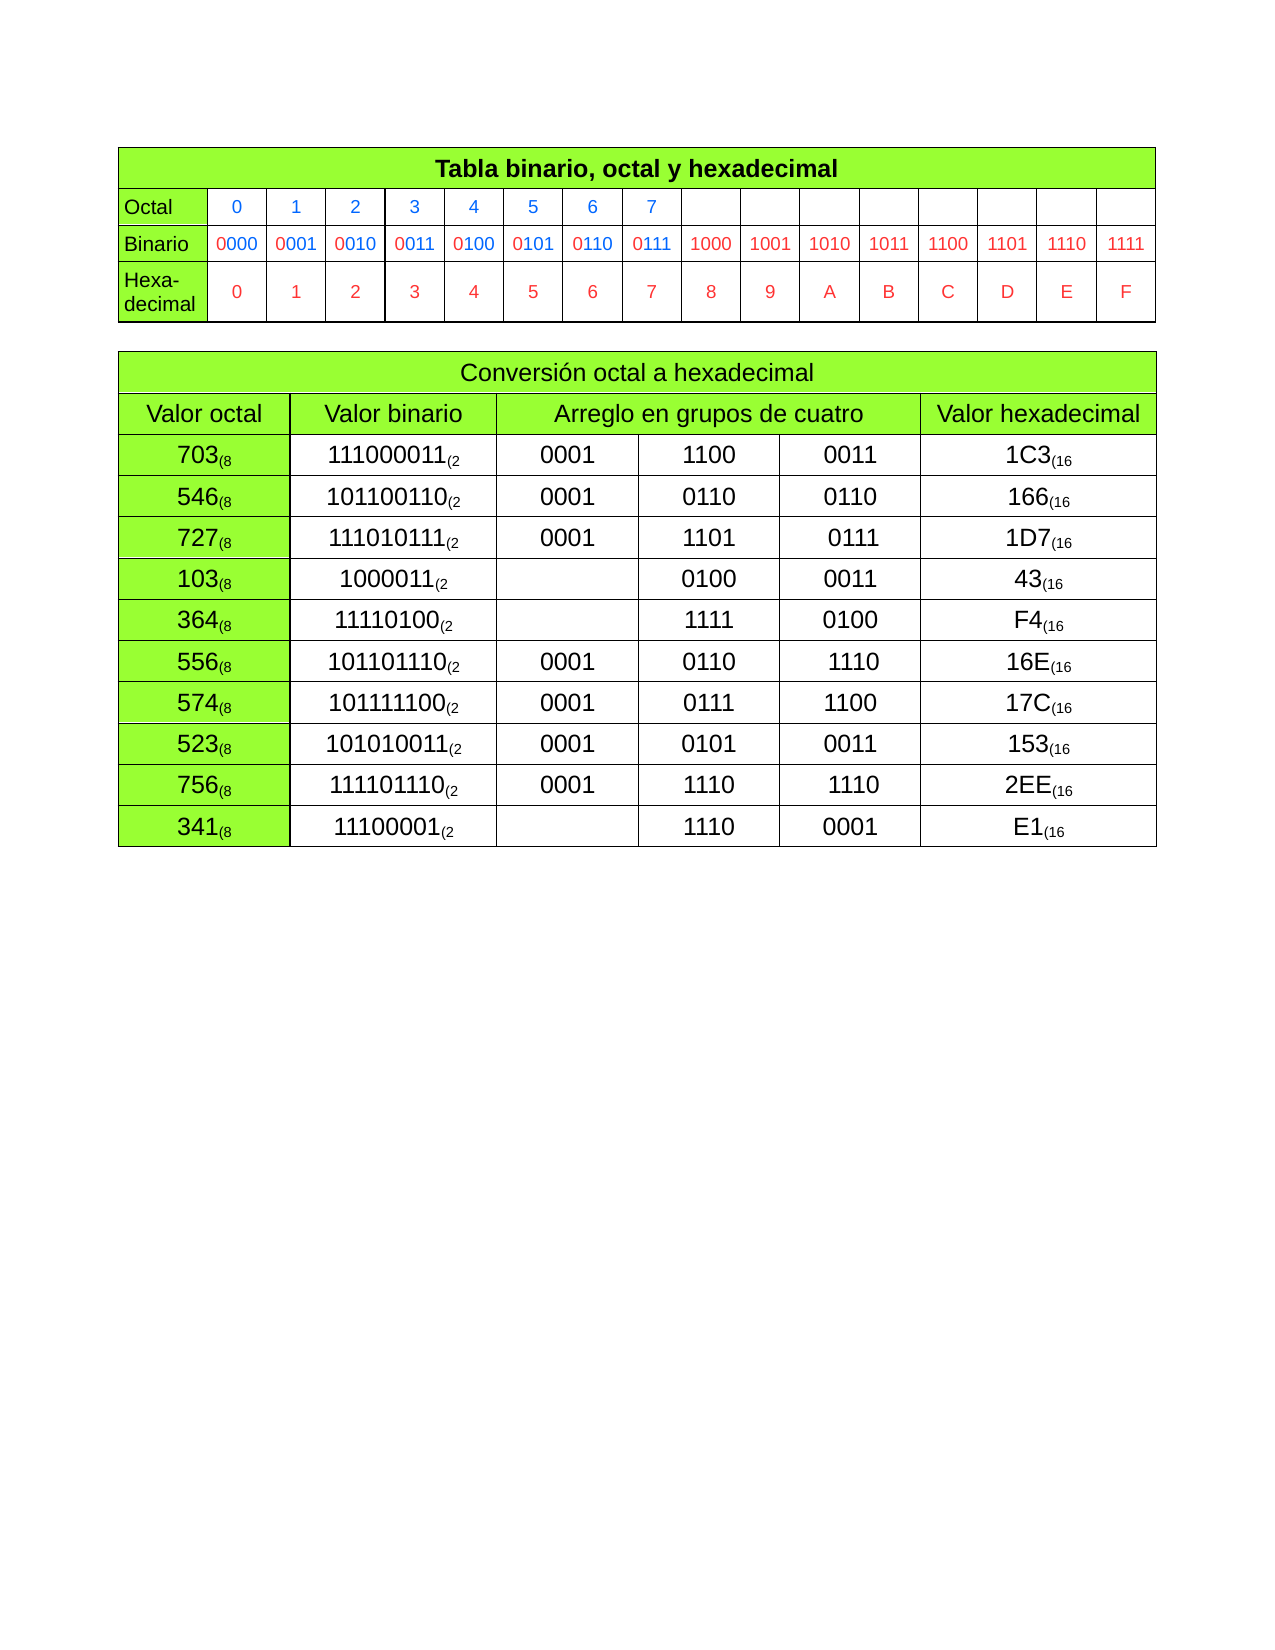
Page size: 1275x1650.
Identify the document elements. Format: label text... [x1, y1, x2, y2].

table_cell Valor octal [119, 394, 289, 434]
table_cell [1097, 189, 1155, 224]
table_cell 5 [504, 189, 562, 224]
table_cell 556(8 [119, 641, 289, 681]
table_cell D [978, 262, 1036, 321]
table_cell 0011 [386, 226, 444, 261]
table_cell 153(16 [921, 724, 1156, 764]
table_cell 4 [445, 189, 503, 224]
table_cell 0001 [497, 435, 638, 475]
table_cell 1 [267, 189, 325, 224]
table_cell 16E(16 [921, 641, 1156, 681]
table_cell 0001 [497, 682, 638, 722]
table_cell [682, 189, 740, 224]
table_cell [919, 189, 977, 224]
table_cell Valor hexadecimal [921, 394, 1156, 434]
table_cell 0001 [497, 476, 638, 516]
table_cell 1110 [780, 641, 920, 681]
table_cell [800, 189, 859, 224]
table_cell 0110 [780, 476, 920, 516]
table_cell 0111 [639, 682, 779, 722]
table_cell 43(16 [921, 559, 1156, 599]
table_cell 1010 [800, 226, 859, 261]
table_cell A [800, 262, 859, 321]
table_cell 1100 [780, 682, 920, 722]
table_cell 1D7(16 [921, 517, 1156, 557]
table_cell 0110 [639, 476, 779, 516]
table_cell 0111 [780, 517, 920, 557]
table_cell 3 [386, 262, 444, 321]
table_cell 4 [445, 262, 503, 321]
table_cell 17C(16 [921, 682, 1156, 722]
table_cell 1110 [639, 765, 779, 805]
table_cell 1C3(16 [921, 435, 1156, 475]
table_cell 1110 [1037, 226, 1096, 261]
table_cell E [1037, 262, 1096, 321]
table_cell 0100 [639, 559, 779, 599]
table_cell 1101 [978, 226, 1036, 261]
table_cell 0110 [563, 226, 622, 261]
table_cell 703(8 [119, 435, 289, 475]
table_cell 0001 [267, 226, 325, 261]
table_cell 1110 [780, 765, 920, 805]
table_cell 166(16 [921, 476, 1156, 516]
table_cell 0001 [497, 641, 638, 681]
table_cell [1037, 189, 1096, 224]
table_cell 0011 [780, 724, 920, 764]
table_cell Arreglo en grupos de cuatro [497, 394, 920, 434]
table_cell 1011 [860, 226, 918, 261]
table_cell F4(16 [921, 600, 1156, 640]
table_cell 546(8 [119, 476, 289, 516]
table_cell 11100001(2 [291, 806, 496, 846]
table_cell 0000 [208, 226, 266, 261]
table_cell 0010 [326, 226, 384, 261]
table_cell 1111 [1097, 226, 1155, 261]
table_cell 1100 [639, 435, 779, 475]
table_cell 103(8 [119, 559, 289, 599]
table_cell 0001 [497, 765, 638, 805]
table_cell 756(8 [119, 765, 289, 805]
table_cell 0011 [780, 435, 920, 475]
table_header Tabla binario, octal y hexadecimal [119, 148, 1155, 188]
table_cell 101010011(2 [291, 724, 496, 764]
table_cell 1111 [639, 600, 779, 640]
table_cell B [860, 262, 918, 321]
table_cell [497, 559, 638, 599]
table_cell [860, 189, 918, 224]
table_cell [497, 600, 638, 640]
table_cell 0110 [639, 641, 779, 681]
table_cell Octal [119, 189, 207, 224]
table_cell 0011 [780, 559, 920, 599]
table_cell Hexa-decimal [119, 262, 207, 321]
table_cell Binario [119, 226, 207, 261]
table_cell 6 [563, 262, 622, 321]
table_cell 2EE(16 [921, 765, 1156, 805]
table_cell 1110 [639, 806, 779, 846]
table_cell 2 [326, 262, 384, 321]
table_cell C [919, 262, 977, 321]
table_cell 523(8 [119, 724, 289, 764]
table_cell 7 [623, 262, 681, 321]
table_cell 8 [682, 262, 740, 321]
table_cell 1001 [741, 226, 799, 261]
table_cell 0111 [623, 226, 681, 261]
table_cell 9 [741, 262, 799, 321]
table_cell 1101 [639, 517, 779, 557]
table_cell 574(8 [119, 682, 289, 722]
table_cell 0001 [497, 517, 638, 557]
table_cell 727(8 [119, 517, 289, 557]
table_cell 0 [208, 189, 266, 224]
table_cell 101101110(2 [291, 641, 496, 681]
table_cell E1(16 [921, 806, 1156, 846]
table_cell 111000011(2 [291, 435, 496, 475]
table_cell 1100 [919, 226, 977, 261]
table_cell 3 [386, 189, 444, 224]
table_cell 101111100(2 [291, 682, 496, 722]
table_cell 341(8 [119, 806, 289, 846]
table_cell 1 [267, 262, 325, 321]
table_cell 364(8 [119, 600, 289, 640]
table_cell 2 [326, 189, 384, 224]
table_cell [497, 806, 638, 846]
table_cell 111010111(2 [291, 517, 496, 557]
table_cell 6 [563, 189, 622, 224]
table_cell 1000 [682, 226, 740, 261]
table_cell F [1097, 262, 1155, 321]
table_cell 11110100(2 [291, 600, 496, 640]
table_cell 101100110(2 [291, 476, 496, 516]
table_cell 111101110(2 [291, 765, 496, 805]
table_cell 0101 [639, 724, 779, 764]
table_cell Valor binario [291, 394, 496, 434]
table_cell 0101 [504, 226, 562, 261]
table_cell [978, 189, 1036, 224]
table_cell 7 [623, 189, 681, 224]
table_header Conversión octal a hexadecimal [119, 352, 1156, 392]
table_cell 0 [208, 262, 266, 321]
table_cell 5 [504, 262, 562, 321]
table_cell 0100 [780, 600, 920, 640]
table_cell 0001 [497, 724, 638, 764]
table_cell 0100 [445, 226, 503, 261]
table_cell 1000011(2 [291, 559, 496, 599]
table_cell [741, 189, 799, 224]
table_cell 0001 [780, 806, 920, 846]
